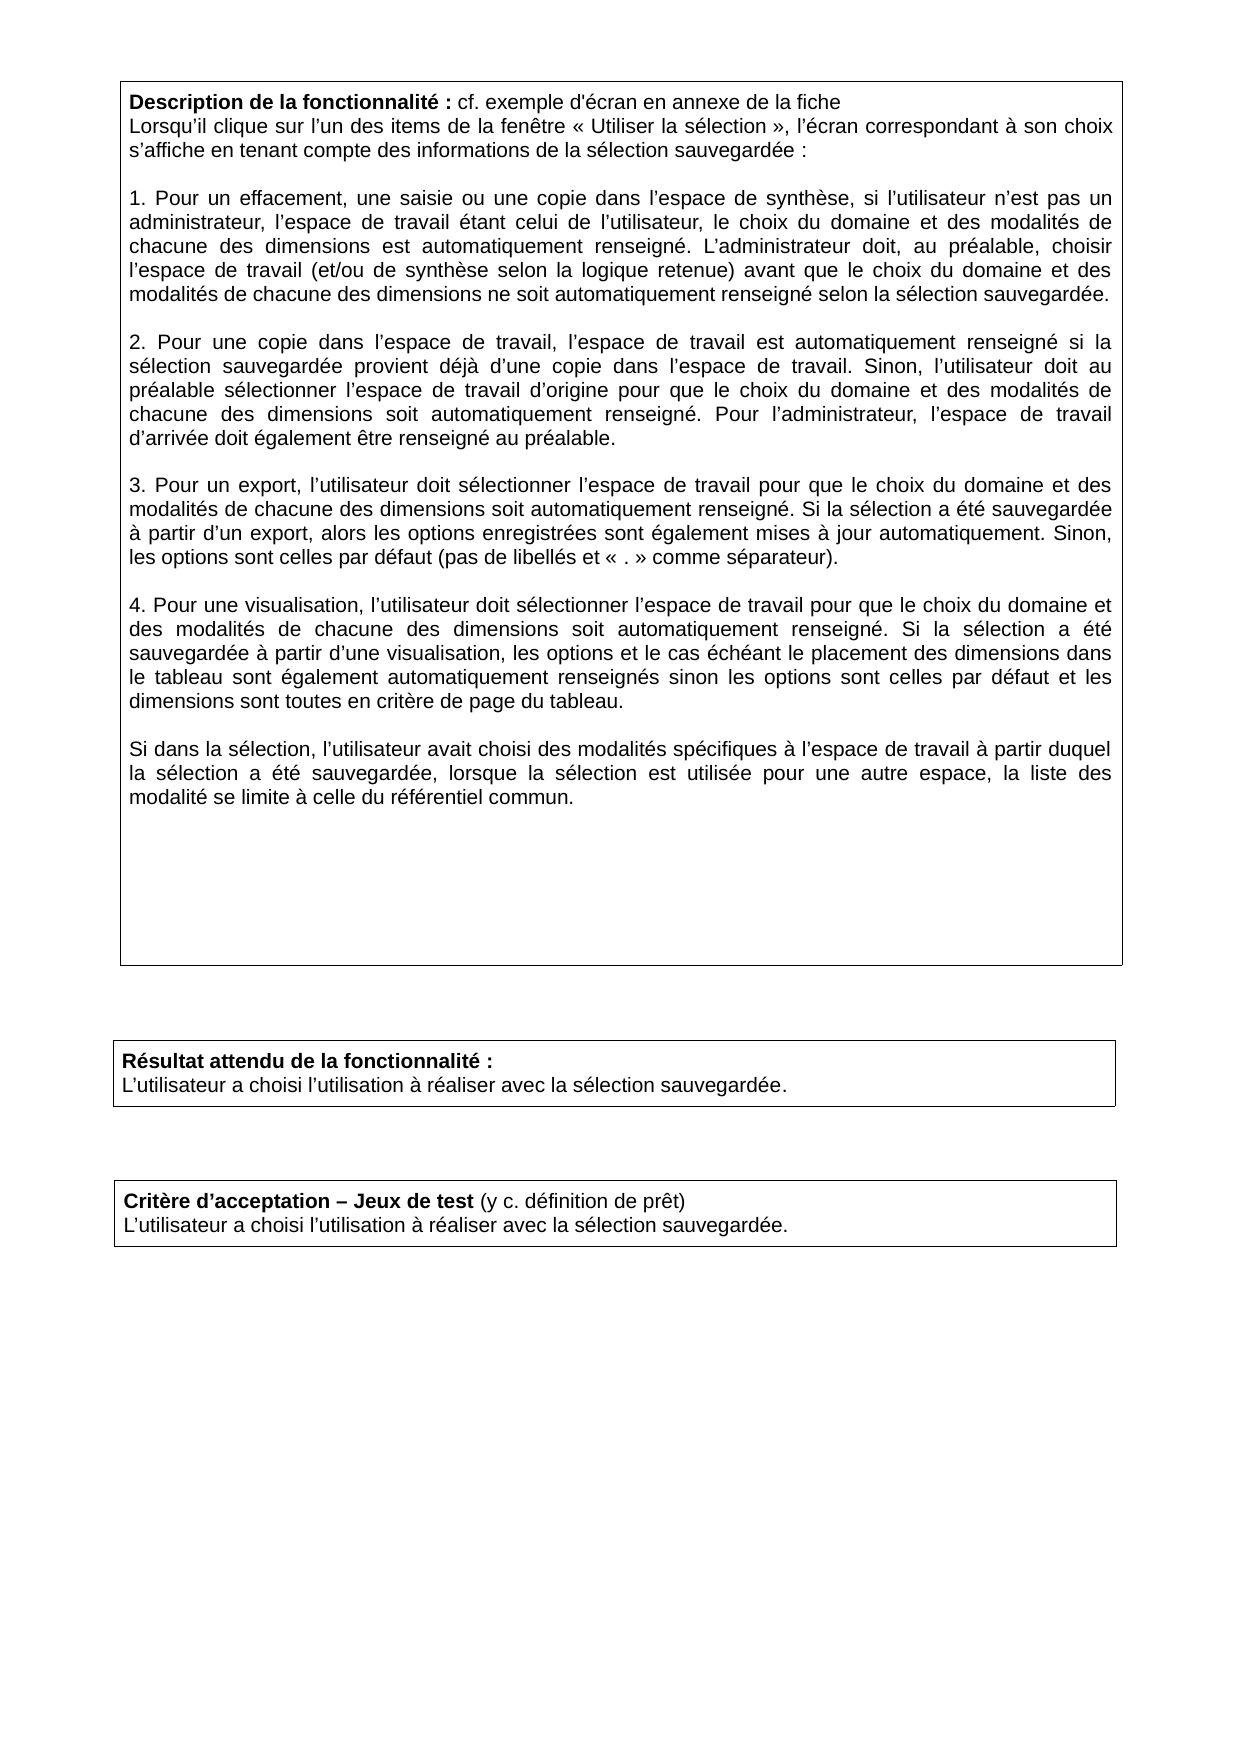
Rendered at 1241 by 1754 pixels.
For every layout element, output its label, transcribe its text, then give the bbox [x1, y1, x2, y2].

text Si dans la sélection, l’utilisateur avait choisi des modalités spécifiques à l’espace de travail à partir duquel la sélection a été sauvegardée, lorsque la sélection est utilisée pour une autre espace, la liste des modalité se limite à celle du référentiel commun. [129, 737, 1113, 809]
text L’utilisateur a choisi l’utilisation à réaliser avec la sélection sauvegardée. [122, 1073, 1106, 1097]
text Description de la fonctionnalité : cf. exemple d'écran en annexe de la fiche [129, 90, 1113, 114]
text Lorsqu’il clique sur l’un des items de la fenêtre « Utiliser la sélection », l’écran correspondant à son choix s’affiche en tenant compte des informations de la sélection sauvegardée : [129, 114, 1113, 162]
text Critère d’acceptation – Jeux de test (y c. définition de prêt) [123, 1189, 1108, 1213]
text 3. Pour un export, l’utilisateur doit sélectionner l’espace de travail pour que le choix du domaine et des modalités de chacune des dimensions soit automatiquement renseigné. Si la sélection a été sauvegardée à partir d’un export, alors les options enregistrées sont également mises à jour automatiquement. Sinon, les options sont celles par défaut (pas de libellés et « . » comme séparateur). [129, 473, 1113, 569]
text L’utilisateur a choisi l’utilisation à réaliser avec la sélection sauvegardée. [123, 1213, 1108, 1237]
text Résultat attendu de la fonctionnalité : [122, 1049, 1106, 1073]
text 2. Pour une copie dans l’espace de travail, l’espace de travail est automatiquement renseigné si la sélection sauvegardée provient déjà d’une copie dans l’espace de travail. Sinon, l’utilisateur doit au préalable sélectionner l’espace de travail d’origine pour que le choix du domaine et des modalités de chacune des dimensions soit automatiquement renseigné. Pour l’administrateur, l’espace de travail d’arrivée doit également être renseigné au préalable. [129, 329, 1113, 449]
text 4. Pour une visualisation, l’utilisateur doit sélectionner l’espace de travail pour que le choix du domaine et des modalités de chacune des dimensions soit automatiquement renseigné. Si la sélection a été sauvegardée à partir d’une visualisation, les options et le cas échéant le placement des dimensions dans le tableau sont également automatiquement renseignés sinon les options sont celles par défaut et les dimensions sont toutes en critère de page du tableau. [129, 593, 1113, 713]
text 1. Pour un effacement, une saisie ou une copie dans l’espace de synthèse, si l’utilisateur n’est pas un administrateur, l’espace de travail étant celui de l’utilisateur, le choix du domaine et des modalités de chacune des dimensions est automatiquement renseigné. L’administrateur doit, au préalable, choisir l’espace de travail (et/ou de synthèse selon la logique retenue) avant que le choix du domaine et des modalités de chacune des dimensions ne soit automatiquement renseigné selon la sélection sauvegardée. [129, 186, 1113, 306]
